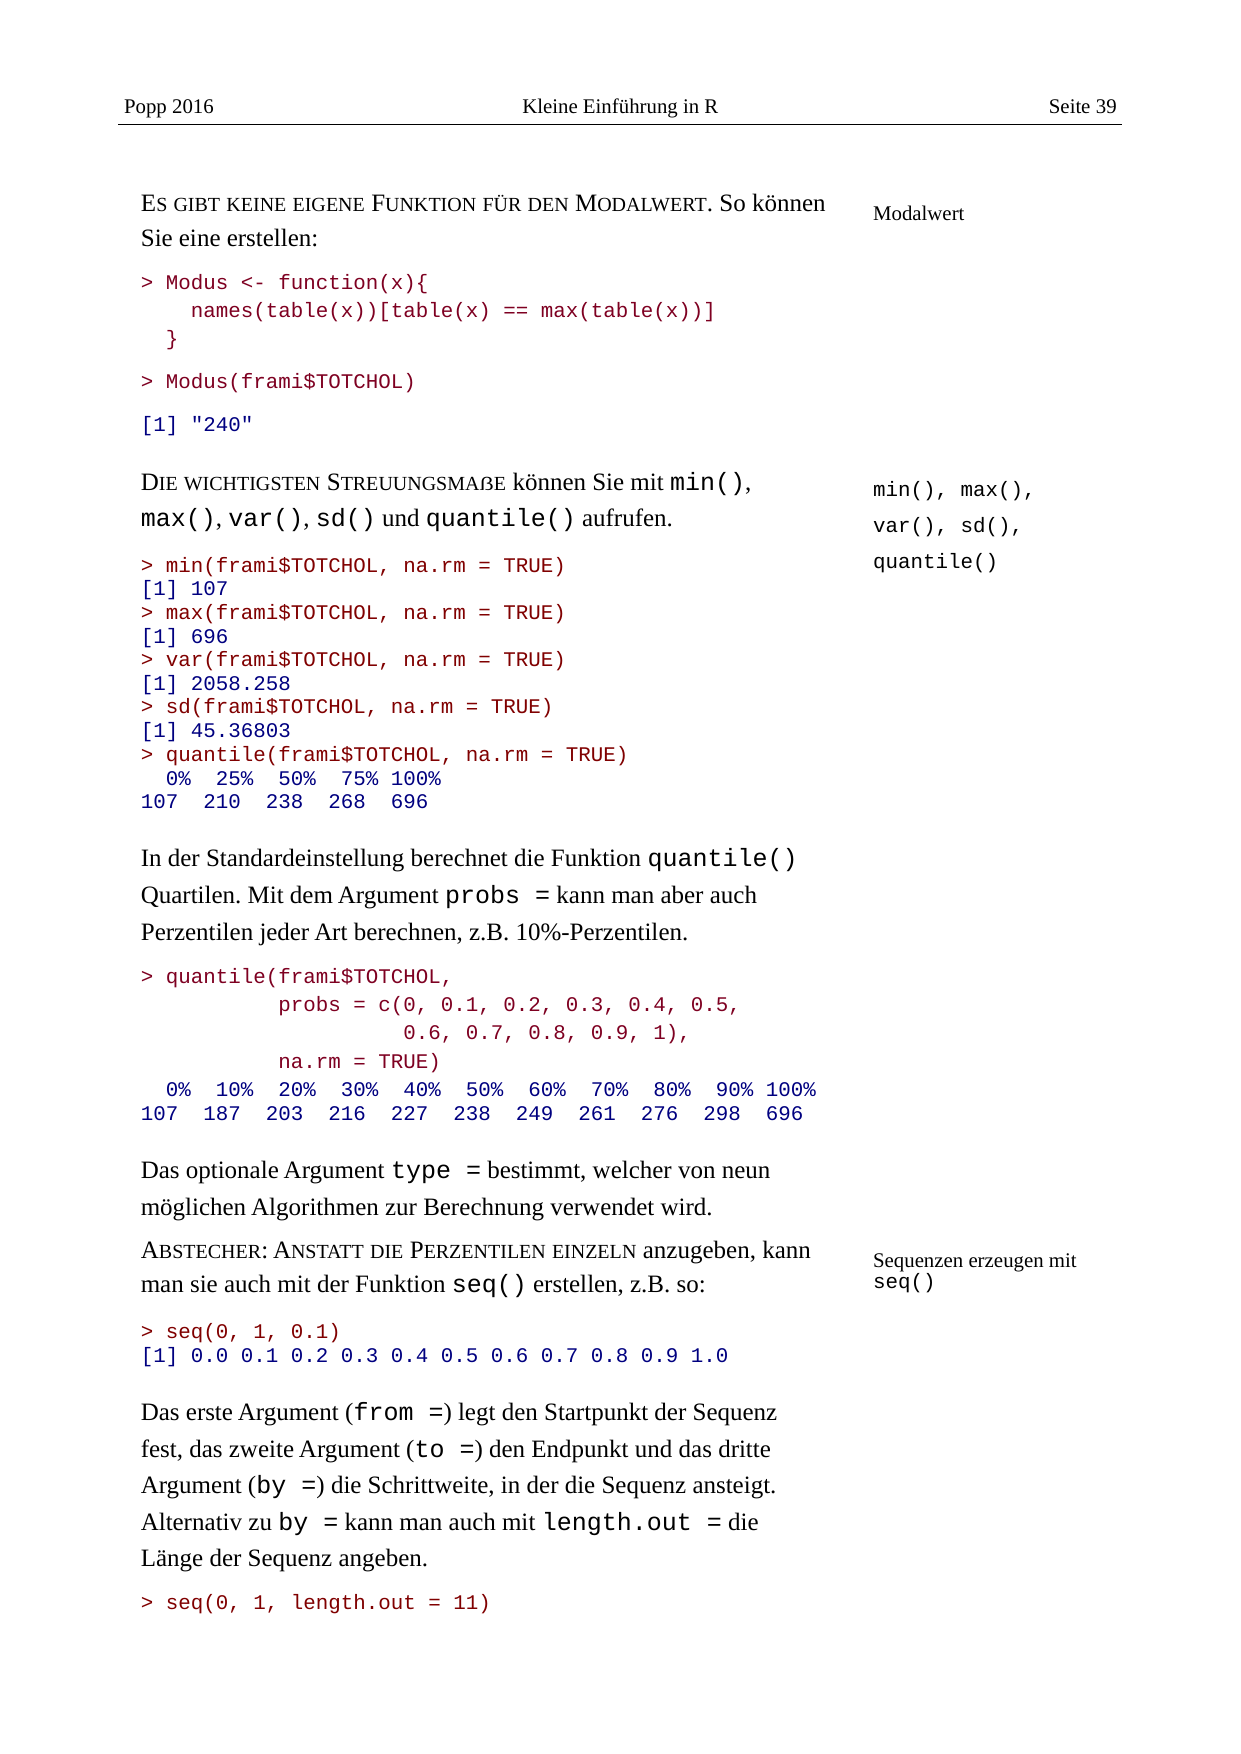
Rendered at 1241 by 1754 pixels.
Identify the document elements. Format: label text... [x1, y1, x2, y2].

table_cell Modalwert [855, 188, 1123, 467]
table_header [141, 159, 855, 188]
table_cell Die wichtigsten Streuungsmaße können Sie mit min(), max(), var(), sd() und quantile() aufrufen. > min(frami$TOTCHOL, na.rm = TRUE) [1] 107 > max(frami$TOTCHOL, na.rm = TRUE) [1] 696 > var(frami$TOTCHOL, na.rm = TRUE) [1] 2058.258 > sd(frami$TOTCHOL, na.rm = TRUE) [1] 45.36803 > quantile(frami$TOTCHOL, na.rm = TRUE) 0% 25% 50% 75% 100% 107 210 238 268 696 [141, 467, 855, 843]
table_cell Es gibt keine eigene Funktion für den Modalwert. So können Sie eine erstellen: > Modus <- function(x){ names(table(x))[table(x) == max(table(x))] } > Modus(frami$TOTCHOL) [1] "240" [141, 188, 855, 467]
table_cell [855, 844, 1123, 1235]
table_cell Sequenzen erzeugen mit seq() [855, 1235, 1123, 1616]
table_cell In der Standardeinstellung berechnet die Funktion quantile() Quartilen. Mit dem Argument probs = kann man aber auch Perzentilen jeder Art berechnen, z.B. 10%-Perzentilen. > quantile(frami$TOTCHOL, probs = c(0, 0.1, 0.2, 0.3, 0.4, 0.5, 0.6, 0.7, 0.8, 0.9, 1), na.rm = TRUE) 0% 10% 20% 30% 40% 50% 60% 70% 80% 90% 100% 107 187 203 216 227 238 249 261 276 298 696 Das optionale Argument type = bestimmt, welcher von neun möglichen Algorithmen zur Berechnung verwendet wird. [141, 844, 855, 1235]
table_cell min(), max(), var(), sd(), quantile() [855, 467, 1123, 843]
table_cell Abstecher: Anstatt die Perzentilen einzeln anzugeben, kann man sie auch mit der Funktion seq() erstellen, z.B. so: > seq(0, 1, 0.1) [1] 0.0 0.1 0.2 0.3 0.4 0.5 0.6 0.7 0.8 0.9 1.0 Das erste Argument (from =) legt den Startpunkt der Sequenz fest, das zweite Argument (to =) den Endpunkt und das dritte Argument (by =) die Schrittweite, in der die Sequenz ansteigt. Alternativ zu by = kann man auch mit length.out = die Länge der Sequenz angeben. > seq(0, 1, length.out = 11) [141, 1235, 855, 1616]
table_header [855, 159, 1123, 188]
